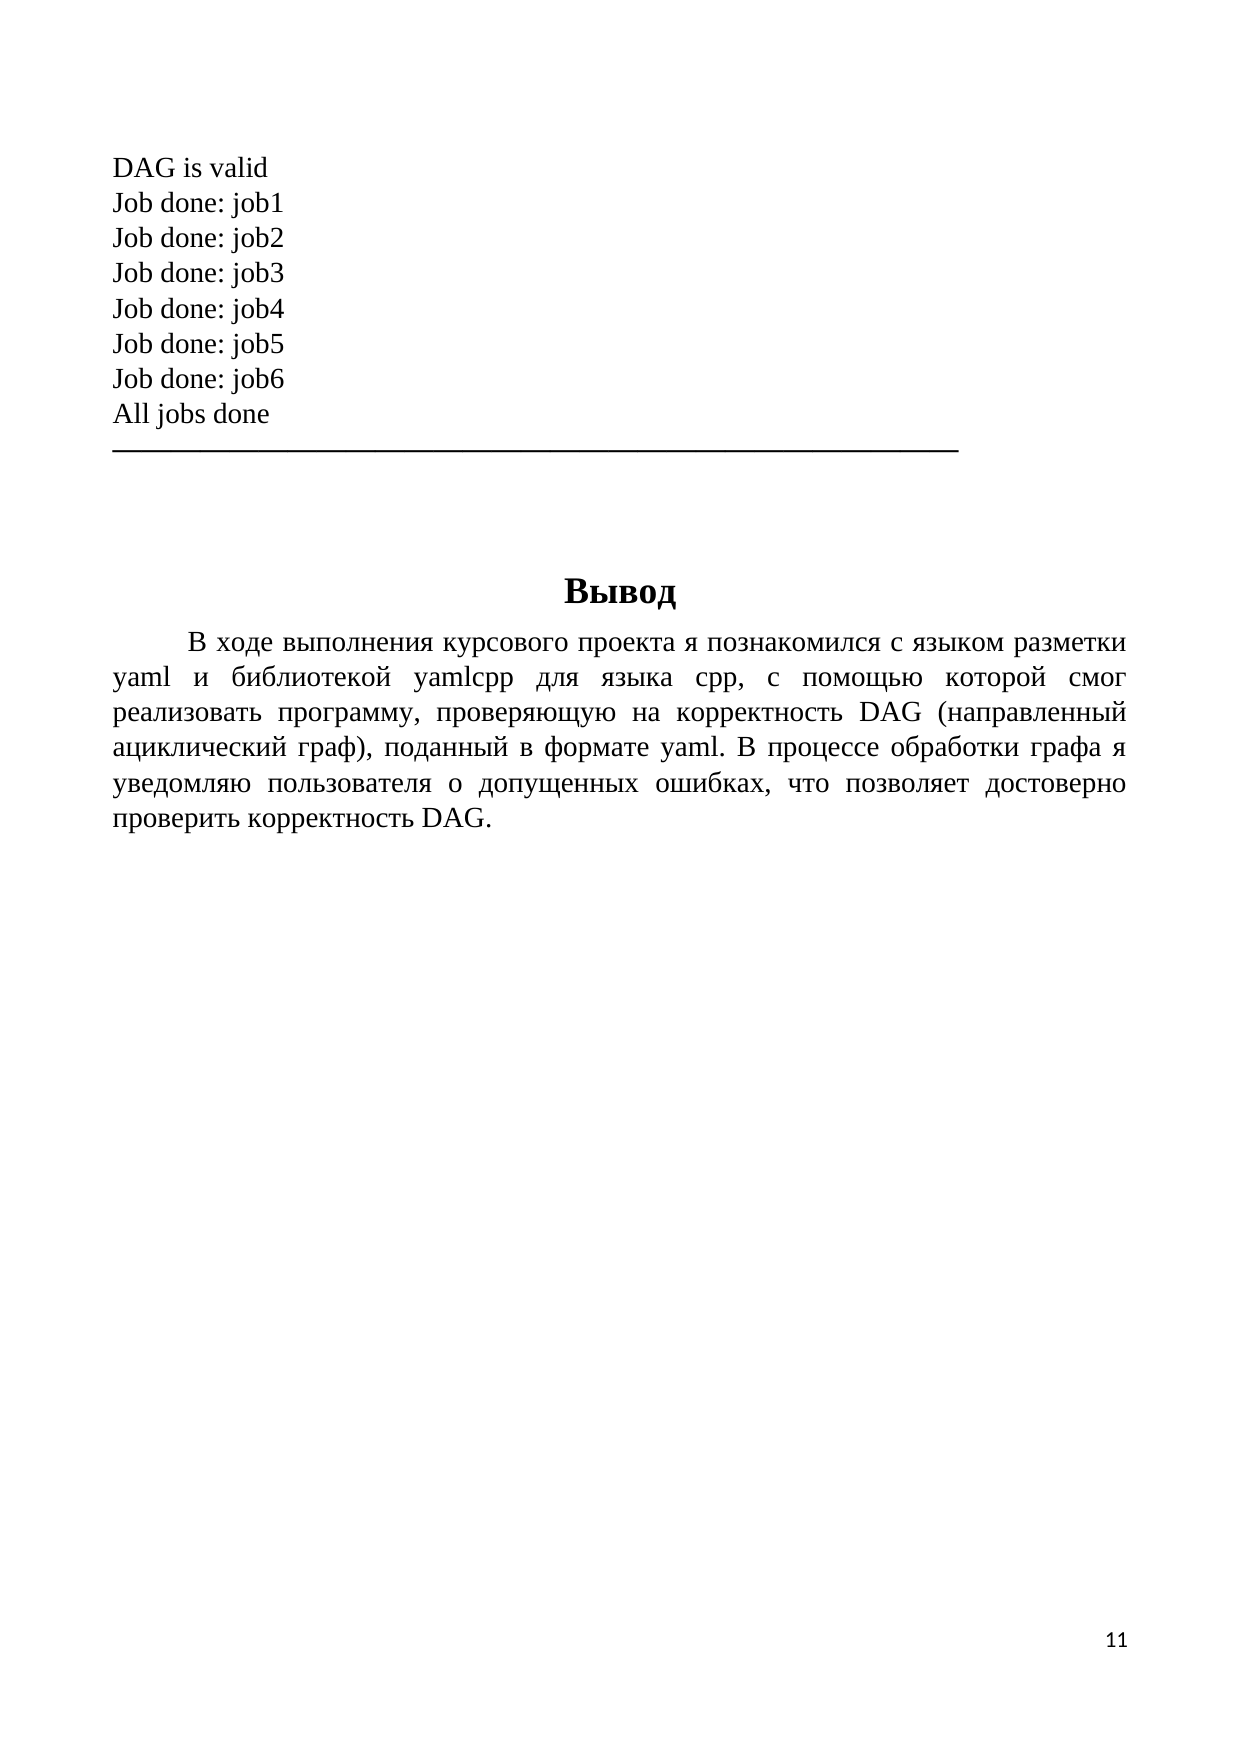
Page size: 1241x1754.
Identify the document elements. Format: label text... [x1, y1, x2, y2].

text DAG is valid [112, 150, 1128, 183]
text ————————————————————————————— [112, 432, 1128, 465]
text Job done: job6 [112, 361, 1128, 395]
text Job done: job1 [112, 185, 1128, 219]
text Job done: job3 [112, 256, 1128, 289]
text All jobs done [112, 396, 1128, 430]
text В ходе выполнения курсового проекта я познакомился с языком разметки yaml и библиотекой yamlcpp для языка cpp, с помощью которой смог реализовать программу, проверяющую на корректность DAG (направленный ациклический граф), поданный в формате yaml. В процессе обработки графа я уведомляю пользователя о допущенных ошибках, что позволяет достоверно проверить корректность DAG. [112, 624, 1128, 833]
subtitle Вывод [112, 569, 1128, 612]
text Job done: job5 [112, 326, 1128, 359]
text Job done: job4 [112, 291, 1128, 324]
text Job done: job2 [112, 220, 1128, 254]
